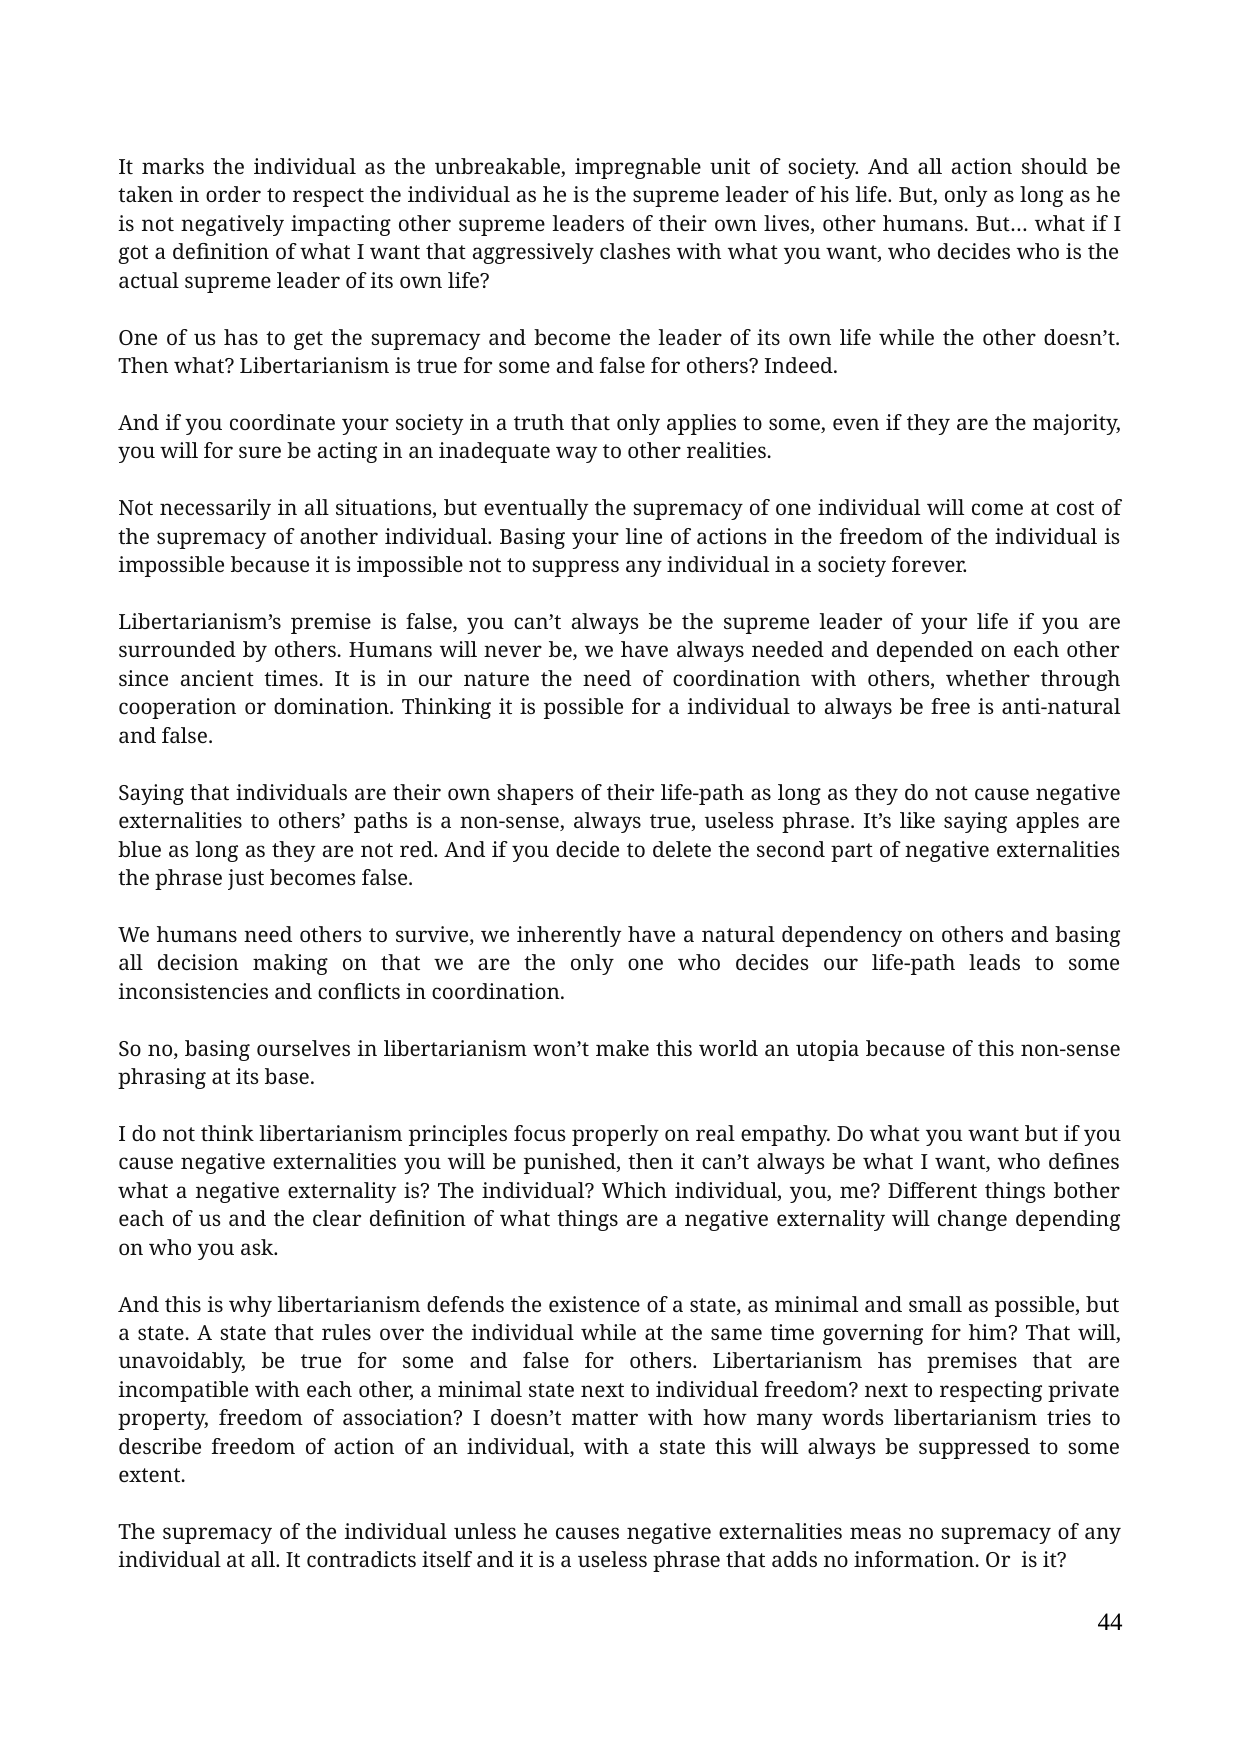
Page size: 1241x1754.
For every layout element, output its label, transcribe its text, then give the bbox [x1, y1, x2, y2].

text The supremacy of the individual unless he causes negative externalities meas no supremacy of any individual at all. It contradicts itself and it is a useless phrase that adds no information. Or is it? [118, 1517, 1122, 1574]
text I do not think libertarianism principles focus properly on real empathy. Do what you want but if you cause negative externalities you will be punished, then it can’t always be what I want, who defines what a negative externality is? The individual? Which individual, you, me? Different things bother each of us and the clear definition of what things are a negative externality will change depending on who you ask. [118, 1119, 1122, 1261]
text Libertarianism’s premise is false, you can’t always be the supreme leader of your life if you are surrounded by others. Humans will never be, we have always needed and depended on each other since ancient times. It is in our nature the need of coordination with others, whether through cooperation or domination. Thinking it is possible for a individual to always be free is anti-natural and false. [118, 607, 1122, 749]
text We humans need others to survive, we inherently have a natural dependency on others and basing all decision making on that we are the only one who decides our life-path leads to some inconsistencies and conflicts in coordination. [118, 920, 1122, 1005]
text So no, basing ourselves in libertarianism won’t make this world an utopia because of this non-sense phrasing at its base. [118, 1034, 1122, 1091]
text One of us has to get the supremacy and become the leader of its own life while the other doesn’t. Then what? Libertarianism is true for some and false for others? Indeed. [118, 323, 1122, 380]
text It marks the individual as the unbreakable, impregnable unit of society. And all action should be taken in order to respect the individual as he is the supreme leader of his life. But, only as long as he is not negatively impacting other supreme leaders of their own lives, other humans. But… what if I got a definition of what I want that aggressively clashes with what you want, who decides who is the actual supreme leader of its own life? [118, 152, 1122, 294]
text And this is why libertarianism defends the existence of a state, as minimal and small as possible, but a state. A state that rules over the individual while at the same time governing for him? That will, unavoidably, be true for some and false for others. Libertarianism has premises that are incompatible with each other, a minimal state next to individual freedom? next to respecting private property, freedom of association? I doesn’t matter with how many words libertarianism tries to describe freedom of action of an individual, with a state this will always be suppressed to some extent. [118, 1290, 1122, 1489]
text And if you coordinate your society in a truth that only applies to some, even if they are the majority, you will for sure be acting in an inadequate way to other realities. [118, 408, 1122, 465]
text Not necessarily in all situations, but eventually the supremacy of one individual will come at cost of the supremacy of another individual. Basing your line of actions in the freedom of the individual is impossible because it is impossible not to suppress any individual in a society forever. [118, 493, 1122, 579]
text Saying that individuals are their own shapers of their life-path as long as they do not cause negative externalities to others’ paths is a non-sense, always true, useless phrase. It’s like saying apples are blue as long as they are not red. And if you decide to delete the second part of negative externalities the phrase just becomes false. [118, 778, 1122, 892]
